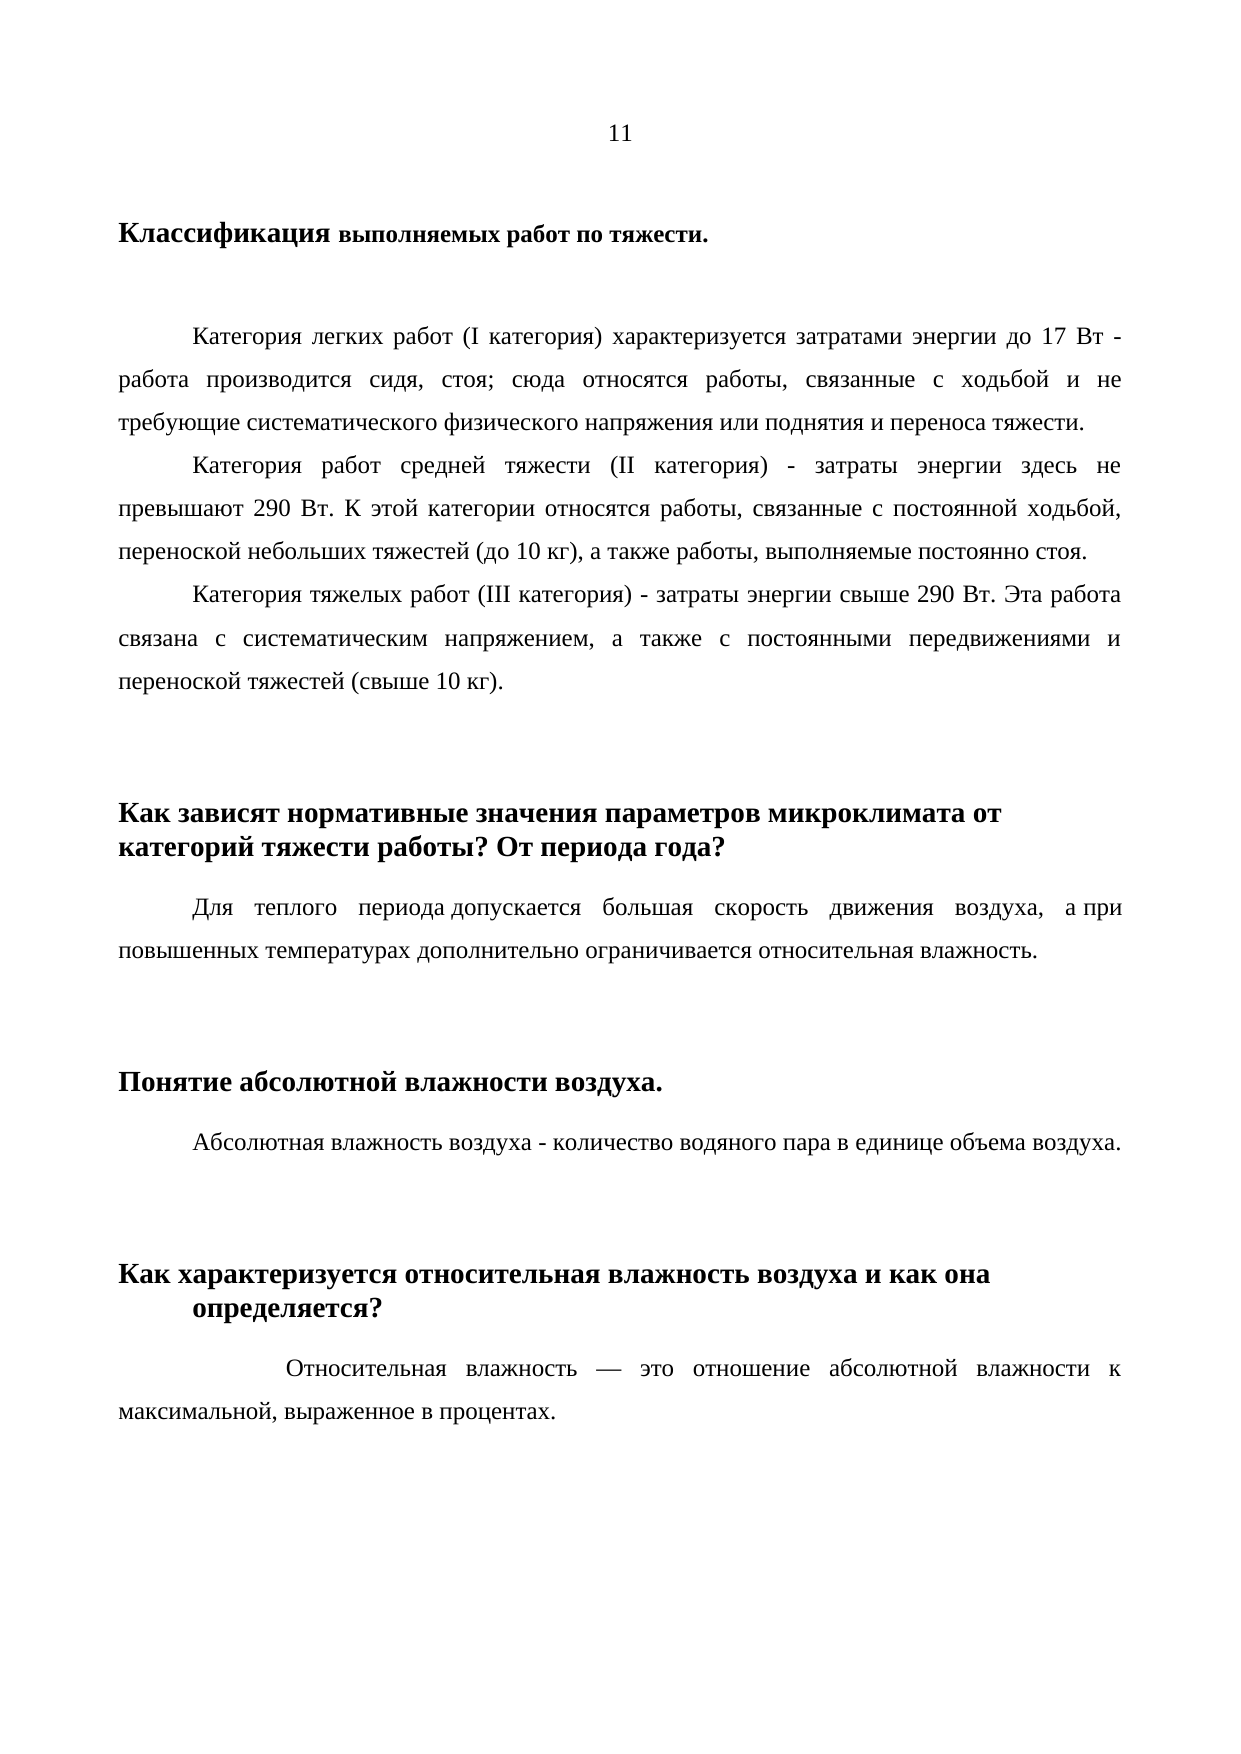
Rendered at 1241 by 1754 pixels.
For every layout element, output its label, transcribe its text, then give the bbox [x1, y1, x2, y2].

text Абсолютная влажность воздуха - количество водяного пара в единице объема воздуха. [118, 1127, 1122, 1156]
subtitle Как зависят нормативные значения параметров микроклимата от категорий тяжести работы? От периода года? [118, 795, 1122, 862]
text Категория легких работ (I категория) характеризуется затратами энергии до 17 Вт - работа производится сидя, стоя; сюда относятся работы, связанные с ходьбой и не требующие систематического физического напряжения или поднятия и переноса тяжести. [118, 321, 1122, 436]
subtitle Как характеризуется относительная влажность воздуха и как она определяется? [118, 1257, 1122, 1324]
text Категория тяжелых работ (III категория) - затраты энергии свыше 290 Вт. Эта работа связана с систематическим напряжением, а также с постоянными передвижениями и переноской тяжестей (свыше 10 кг). [118, 579, 1122, 694]
text Для теплого периода допускается большая скорость движения воздуха, а при повышенных температурах дополнительно ограничивается относительная влажность. [118, 892, 1122, 964]
subtitle Понятие абсолютной влажности воздуха. [118, 1064, 1122, 1098]
text Относительная влажность — это отношение абсолютной влажности к максимальной, выраженное в процентах. [118, 1353, 1122, 1425]
text Категория работ средней тяжести (II категория) - затраты энергии здесь не превышают 290 Вт. К этой категории относятся работы, связанные с постоянной ходьбой, переноской небольших тяжестей (до 10 кг), а также работы, выполняемые постоянно стоя. [118, 450, 1122, 565]
subtitle Классификация выполняемых работ по тяжести. [118, 215, 1122, 248]
